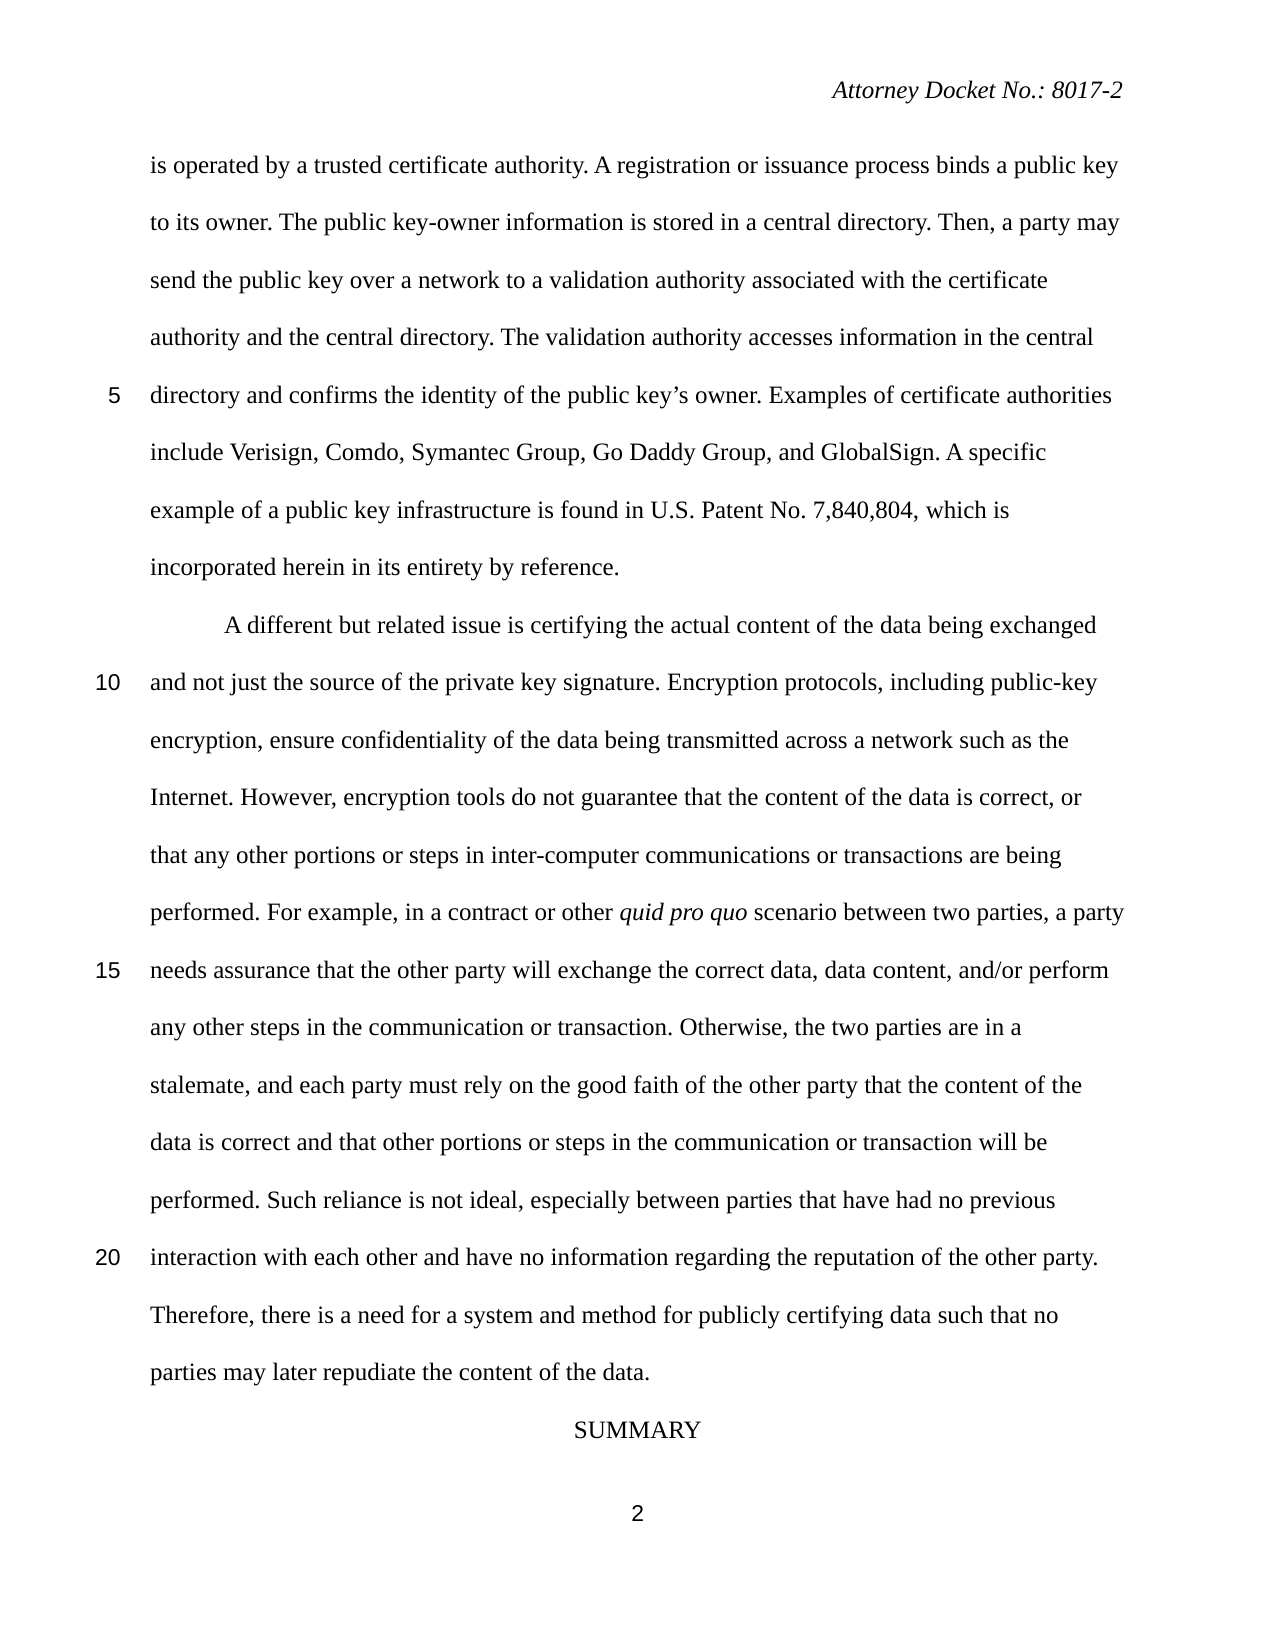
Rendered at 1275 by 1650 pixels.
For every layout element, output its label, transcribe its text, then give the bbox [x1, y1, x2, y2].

text A different but related issue is certifying the actual content of the data being exchanged and not just the source of the private key signature. Encryption protocols, including public-key encryption, ensure confidentiality of the data being transmitted across a network such as the Internet. However, encryption tools do not guarantee that the content of the data is correct, or that any other portions or steps in inter-computer communications or transactions are being performed. For example, in a contract or other quid pro quo scenario between two parties, a party needs assurance that the other party will exchange the correct data, data content, and/or perform any other steps in the communication or transaction. Otherwise, the two parties are in a stalemate, and each party must rely on the good faith of the other party that the content of the data is correct and that other portions or steps in the communication or transaction will be performed. Such reliance is not ideal, especially between parties that have had no previous interaction with each other and have no information regarding the reputation of the other party. Therefore, there is a need for a system and method for publicly certifying data such that no parties may later repudiate the content of the data. [150, 610, 1125, 1386]
text is operated by a trusted certificate authority. A registration or issuance process binds a public key to its owner. The public key-owner information is stored in a central directory. Then, a party may send the public key over a network to a validation authority associated with the certificate authority and the central directory. The validation authority accesses information in the central directory and confirms the identity of the public key’s owner. Examples of certificate authorities include Verisign, Comdo, Symantec Group, Go Daddy Group, and GlobalSign. A specific example of a public key infrastructure is found in U.S. Patent No. 7,840,804, which is incorporated herein in its entirety by reference. [150, 150, 1125, 581]
text SUMMARY [150, 1415, 1125, 1444]
